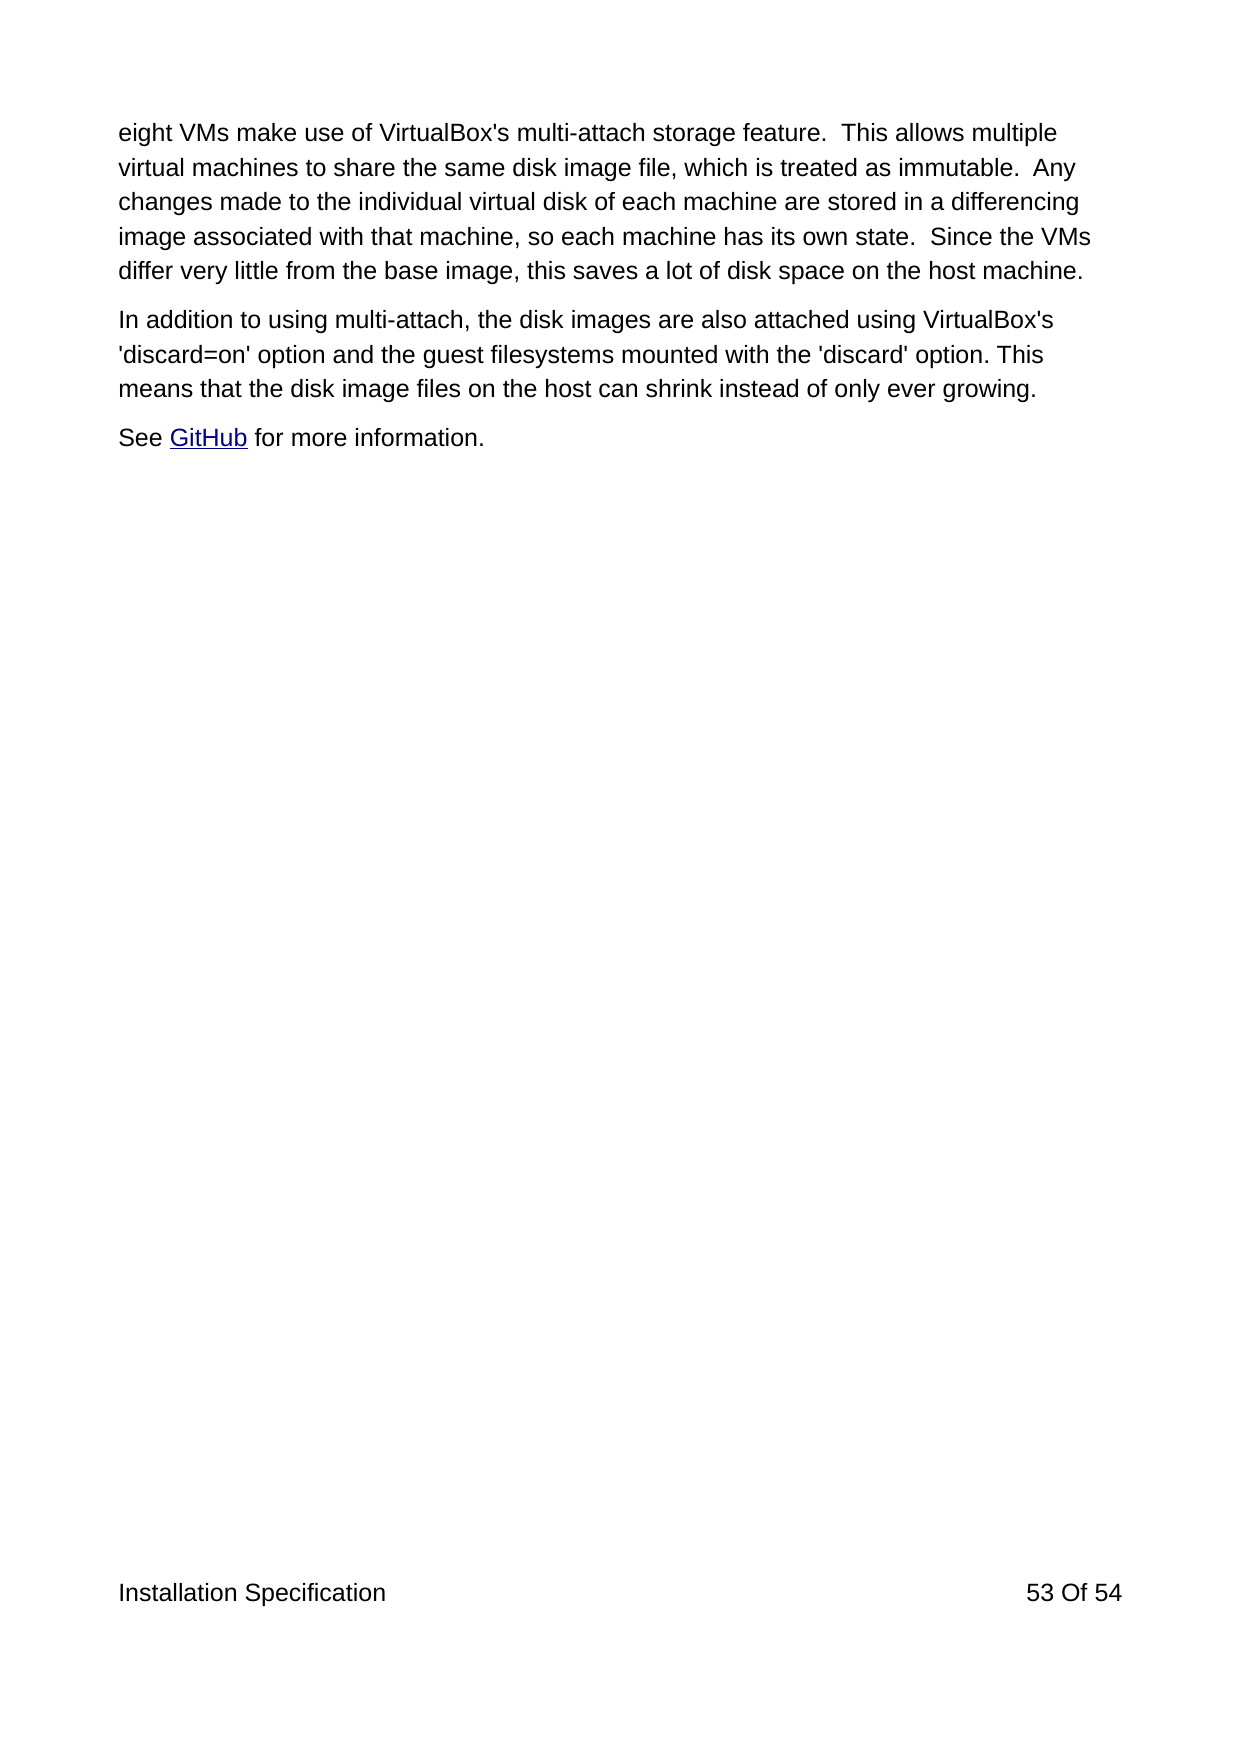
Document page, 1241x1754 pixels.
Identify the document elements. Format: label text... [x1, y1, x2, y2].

text See GitHub for more information. [118, 423, 1122, 452]
text eight VMs make use of VirtualBox's multi-attach storage feature. This allows multiple virtual machines to share the same disk image file, which is treated as immutable. Any changes made to the individual virtual disk of each machine are stored in a differencing image associated with that machine, so each machine has its own state. Since the VMs differ very little from the base image, this saves a lot of disk space on the host machine. [118, 118, 1122, 285]
text In addition to using multi-attach, the disk images are also attached using VirtualBox's 'discard=on' option and the guest filesystems mounted with the 'discard' option. This means that the disk image files on the host can shrink instead of only ever growing. [118, 305, 1122, 403]
